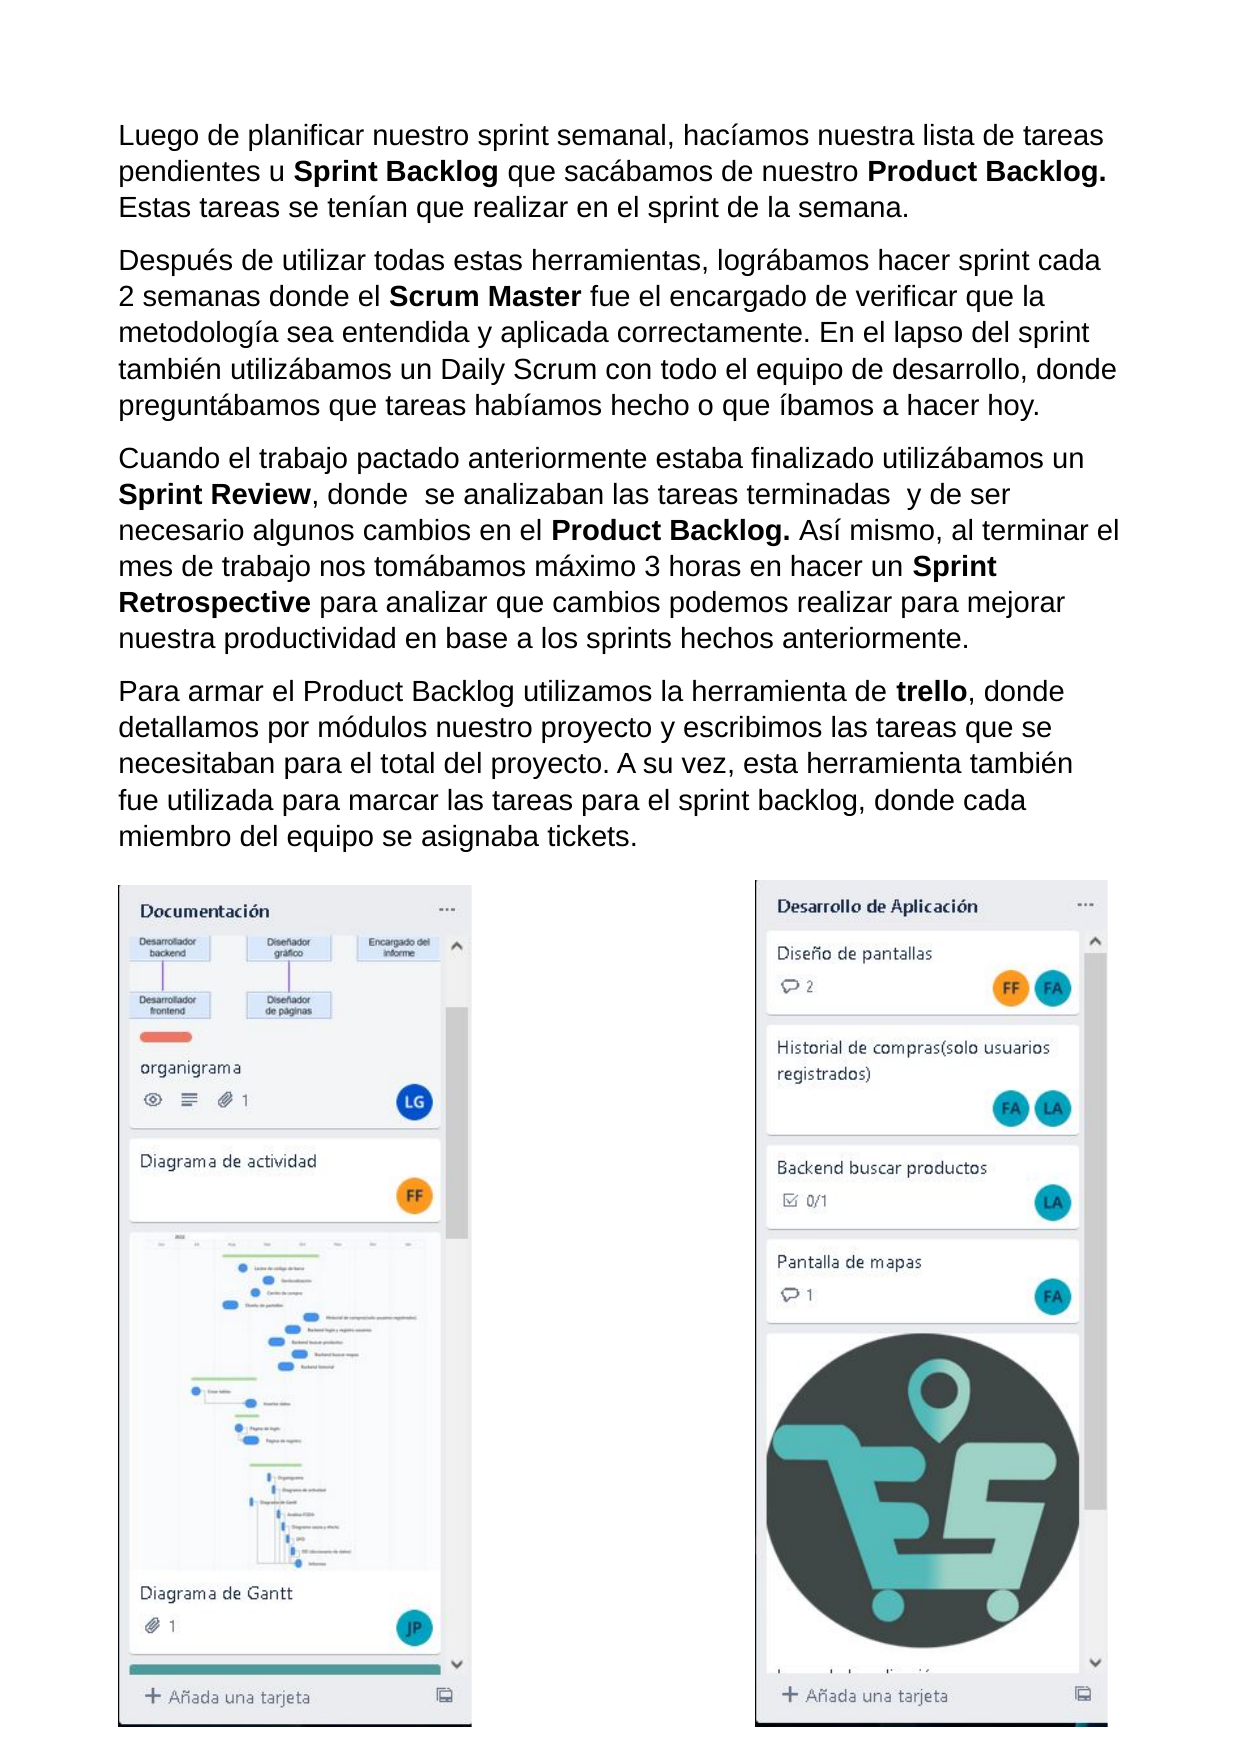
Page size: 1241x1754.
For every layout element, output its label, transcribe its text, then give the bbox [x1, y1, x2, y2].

text Para armar el Product Backlog utilizamos la herramienta de trello, donde detallamos por módulos nuestro proyecto y escribimos las tareas que se necesitaban para el total del proyecto. A su vez, esta herramienta también fue utilizada para marcar las tareas para el sprint backlog, donde cada miembro del equipo se asignaba tickets. [118, 674, 1122, 852]
text Después de utilizar todas estas herramientas, lográbamos hacer sprint cada 2 semanas donde el Scrum Master fue el encargado de verificar que la metodología sea entendida y aplicada correctamente. En el lapso del sprint también utilizábamos un Daily Scrum con todo el equipo de desarrollo, donde preguntábamos que tareas habíamos hecho o que íbamos a hacer hoy. [118, 243, 1122, 421]
text Luego de planificar nuestro sprint semanal, hacíamos nuestra lista de tareas pendientes u Sprint Backlog que sacábamos de nuestro Product Backlog. Estas tareas se tenían que realizar en el sprint de la semana. [118, 118, 1122, 224]
picture [118, 885, 472, 1727]
picture [755, 880, 1108, 1727]
text Cuando el trabajo pactado anteriormente estaba finalizado utilizábamos un Sprint Review, donde se analizaban las tareas terminadas y de ser necesario algunos cambios en el Product Backlog. Así mismo, al terminar el mes de trabajo nos tomábamos máximo 3 horas en hacer un Sprint Retrospective para analizar que cambios podemos realizar para mejorar nuestra productividad en base a los sprints hechos anteriormente. [118, 441, 1122, 655]
